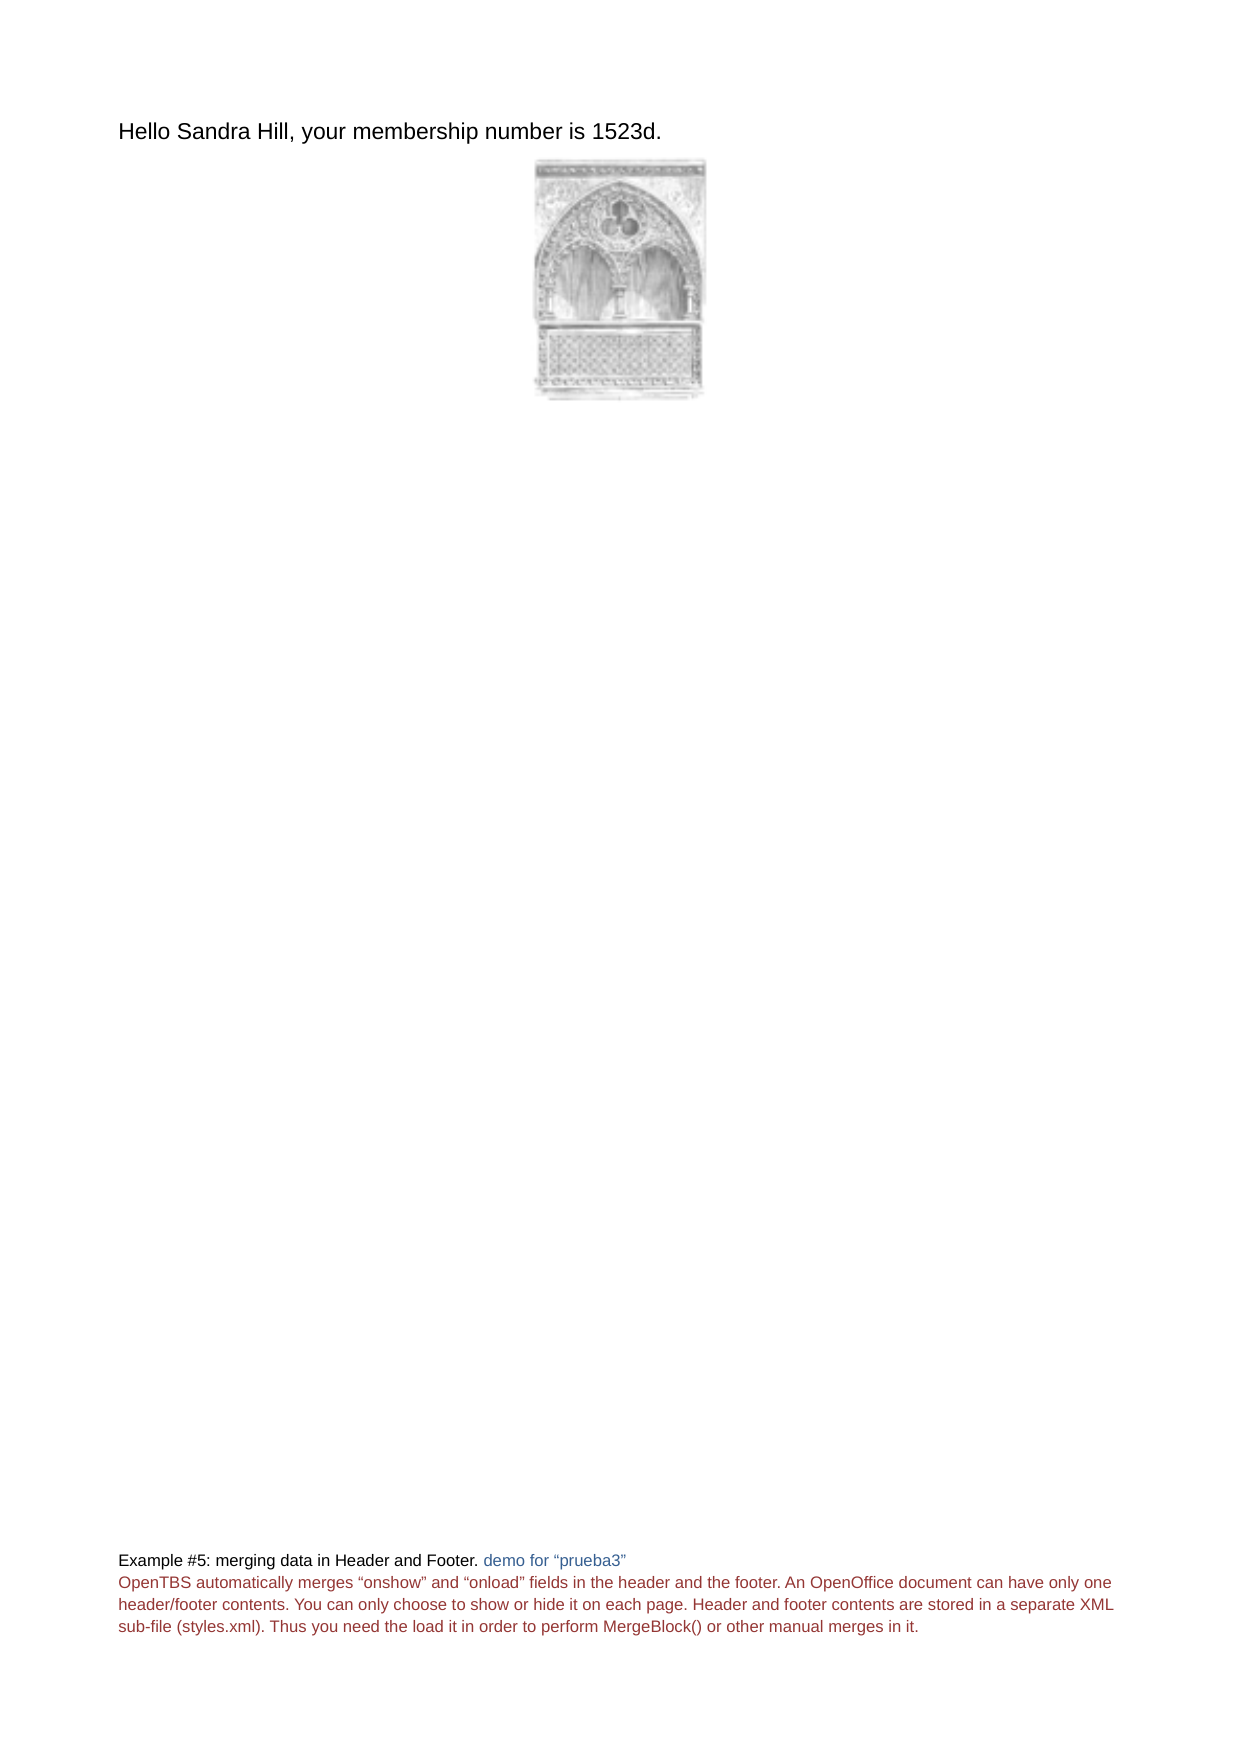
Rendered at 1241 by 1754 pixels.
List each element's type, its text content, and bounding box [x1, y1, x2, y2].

text Hello Sandra Hill, your membership number is 1523d. [118, 118, 1122, 144]
picture [527, 157, 713, 405]
